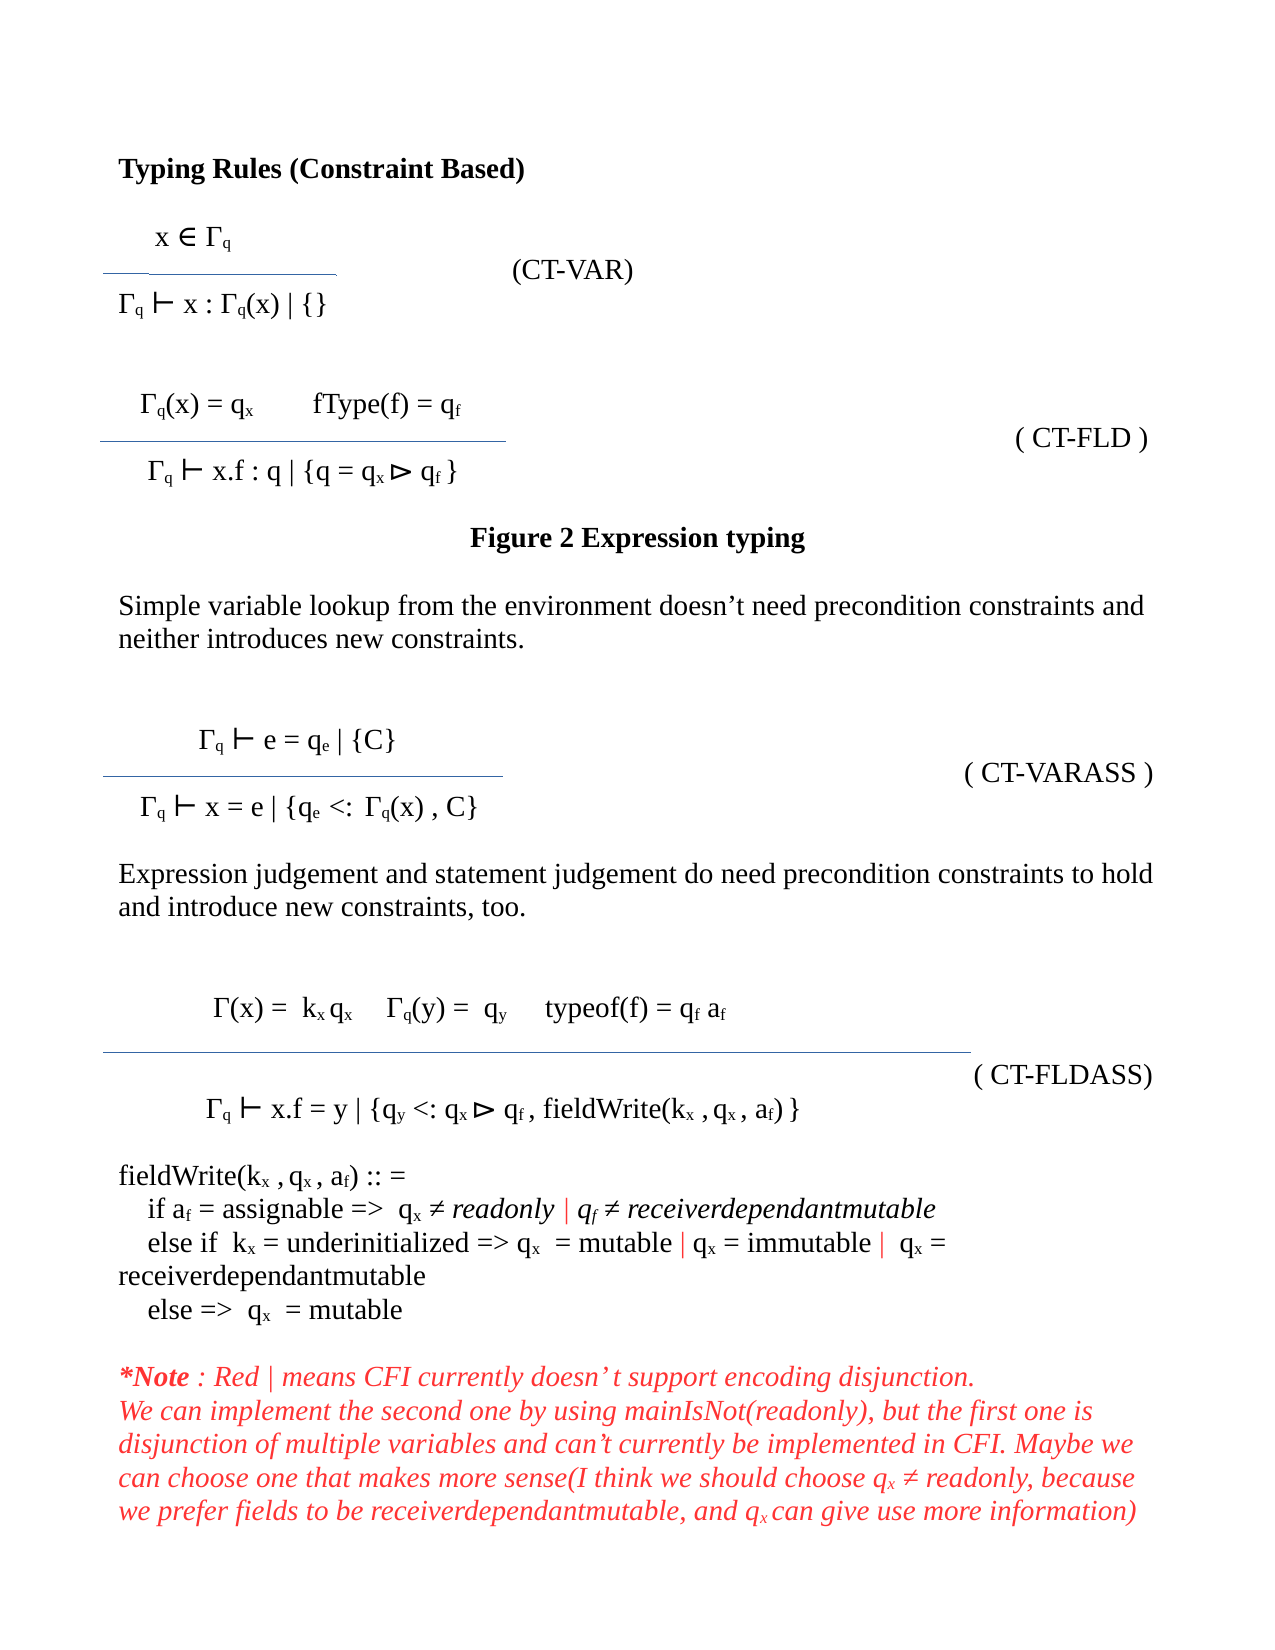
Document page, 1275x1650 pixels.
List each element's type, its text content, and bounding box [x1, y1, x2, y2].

text Simple variable lookup from the environment doesn’t need precondition constraints and neither introduces new constraints. [118, 588, 1157, 655]
text Figure 2 Expression typing [118, 521, 1157, 554]
text Γq ⊢ x : Γq(x) | {} [118, 286, 1157, 319]
text *Note : Red | means CFI currently doesn’ t support encoding disjunction. [118, 1359, 1157, 1393]
text Γq ⊢ x.f : q | {q = qx ⊳ qf } [118, 453, 1157, 487]
text if af = assignable => qx ≠ readonly | qf ≠ receiverdependantmutable [118, 1191, 1157, 1225]
text x ∈ Γq [118, 219, 1157, 252]
text fieldWrite(kx , qx , af) :: = [118, 1158, 1157, 1191]
text (CT-VAR) [118, 252, 1157, 286]
text We can implement the second one by using mainIsNot(readonly), but the first one is disjunction of multiple variables and can’t currently be implemented in CFI. Maybe we can choose one that makes more sense(I think we should choose qx ≠ readonly, because we prefer fields to be receiverdependantmutable, and qx can give use more information) [118, 1393, 1157, 1527]
text else if kx = underinitialized => qx = mutable | qx = immutable | qx = receiverdependantmutable [118, 1225, 1157, 1292]
text else => qx = mutable [118, 1292, 1157, 1326]
text Γq(x) = qx fType(f) = qf [118, 386, 1157, 420]
text ( CT-FLDASS) [118, 1057, 1157, 1091]
text Γq ⊢ x = e | {qe <: Γq(x) , C} [118, 789, 1157, 822]
text Γ(x) = kx qx Γq(y) = qy typeof(f) = qf af [118, 990, 1157, 1024]
text Γq ⊢ x.f = y | {qy <: qx ⊳ qf , fieldWrite(kx , qx , af) } [118, 1091, 1157, 1124]
text ( CT-VARASS ) [118, 755, 1157, 789]
text Typing Rules (Constraint Based) [118, 152, 1157, 185]
text Expression judgement and statement judgement do need precondition constraints to hold and introduce new constraints, too. [118, 856, 1157, 923]
text Γq ⊢ e = qe | {C} [118, 722, 1157, 755]
text ( CT-FLD ) [118, 420, 1157, 453]
